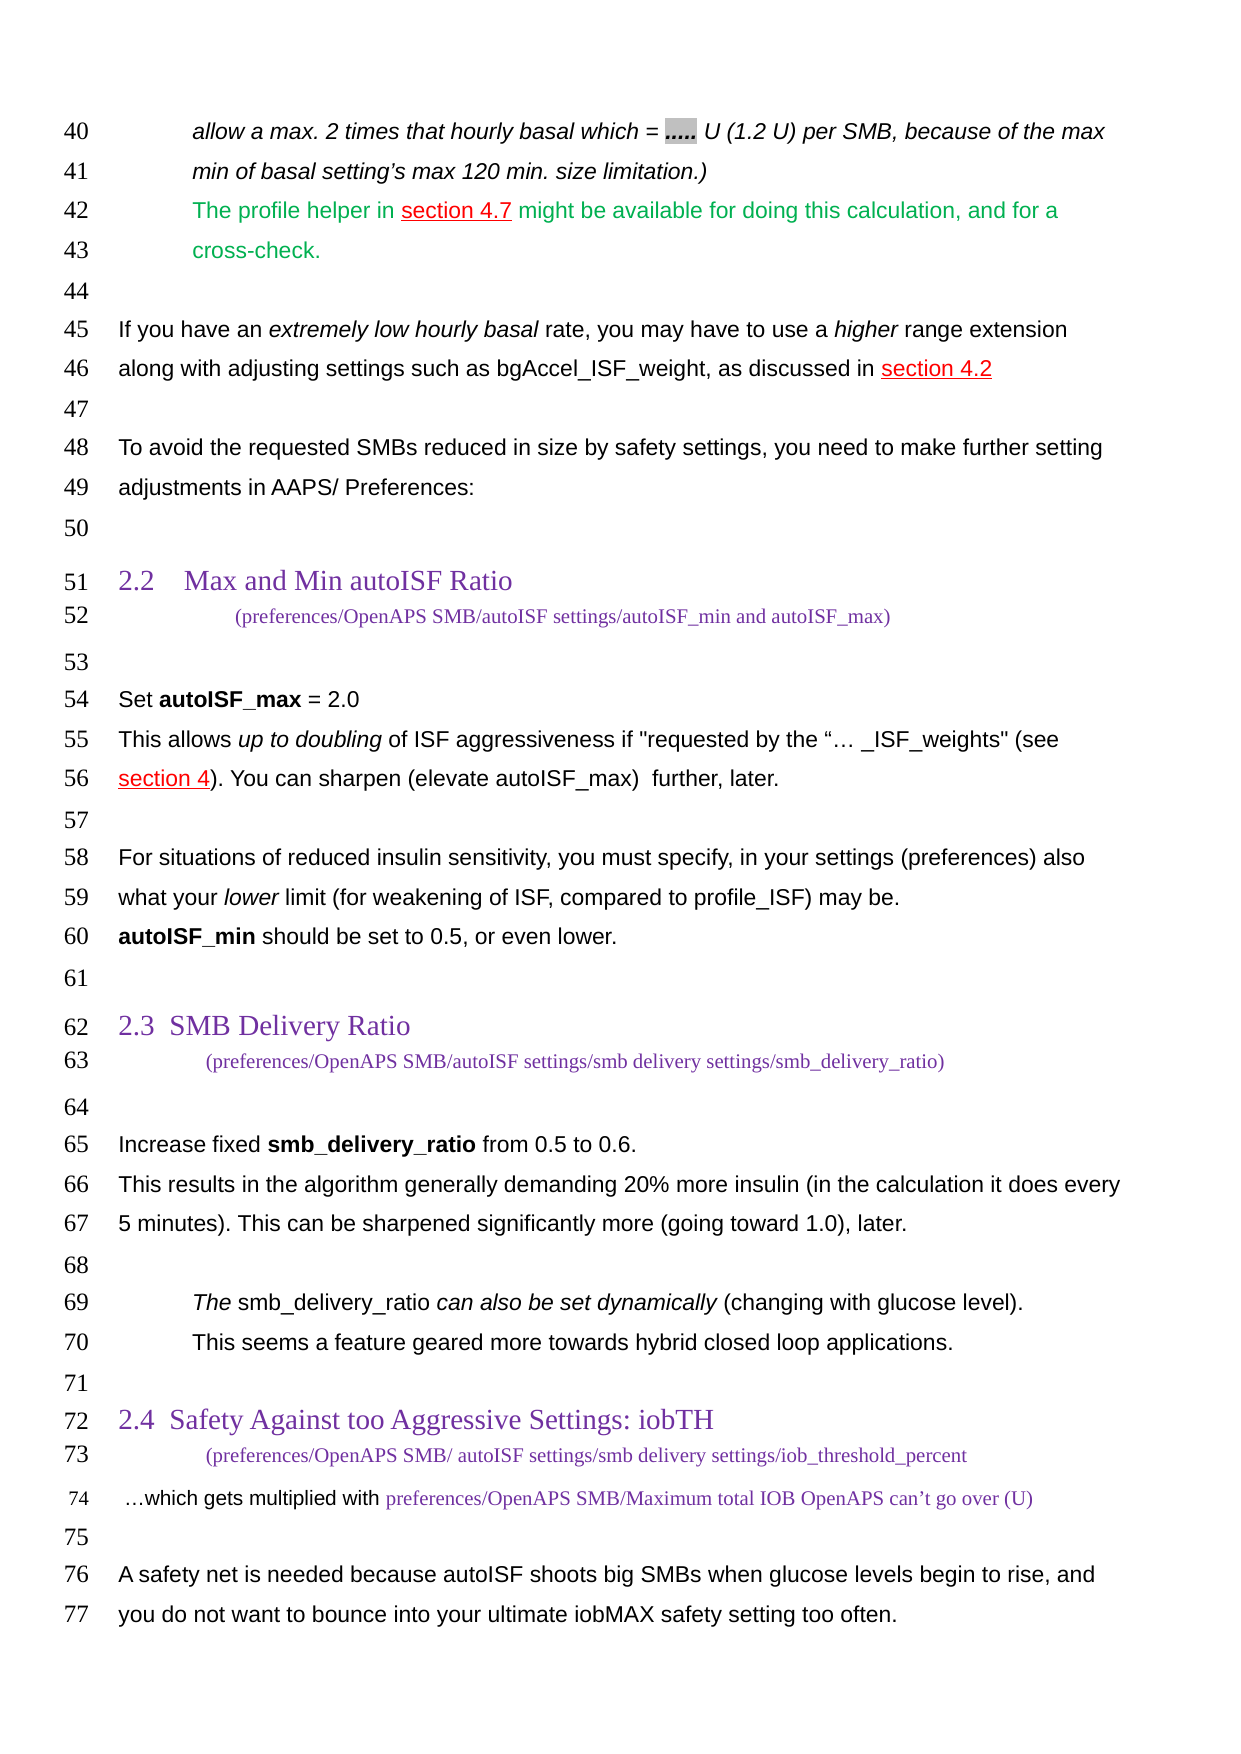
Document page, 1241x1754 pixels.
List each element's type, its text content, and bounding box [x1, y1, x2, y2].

text Increase fixed smb_delivery_ratio from 0.5 to 0.6. [118, 1131, 1122, 1158]
text The smb_delivery_ratio can also be set dynamically (changing with glucose level). This seems a feature geared more towards hybrid closed loop applications. [192, 1289, 1122, 1355]
text A safety net is needed because autoISF shoots big SMBs when glucose levels begin to rise, and you do not want to bounce into your ultimate iobMAX safety setting too often. [118, 1561, 1122, 1627]
text This allows up to doubling of ISF aggressiveness if "requested by the “… _ISF_weights" (see section 4). You can sharpen (elevate autoISF_max) further, later. [118, 726, 1122, 792]
text This results in the algorithm generally demanding 20% more insulin (in the calculation it does every 5 minutes). This can be sharpened significantly more (going toward 1.0), later. [118, 1171, 1122, 1237]
text 2.4 Safety Against too Aggressive Settings: iobTH [118, 1402, 1122, 1435]
text Set autoISF_max = 2.0 [118, 686, 1122, 713]
text To avoid the requested SMBs reduced in size by safety settings, you need to make further setting adjustments in AAPS/ Preferences: [118, 434, 1122, 500]
text …which gets multiplied with preferences/OpenAPS SMB/Maximum total IOB OpenAPS can’t go over (U) [118, 1486, 1122, 1510]
text (preferences/OpenAPS SMB/ autoISF settings/smb delivery settings/iob_threshold_percent [118, 1435, 1122, 1469]
text If you have an extremely low hourly basal rate, you may have to use a higher range extension along with adjusting settings such as bgAccel_ISF_weight, as discussed in section 4.2 [118, 316, 1122, 381]
text allow a max. 2 times that hourly basal which = ..... U (1.2 U) per SMB, because of the max min of basal setting’s max 120 min. size limitation.) [192, 118, 1122, 184]
list 2.2 Max and Min autoISF Ratio (preferences/OpenAPS SMB/autoISF settings/autoISF_min and autoISF_max) [118, 563, 1122, 630]
text For situations of reduced insulin sensitivity, you must specify, in your settings (preferences) also what your lower limit (for weakening of ISF, compared to profile_ISF) may be. autoISF_min should be set to 0.5, or even lower. [118, 844, 1122, 949]
text The profile helper in section 4.7 might be available for doing this calculation, and for a cross-check. [192, 197, 1122, 263]
list 2.3 SMB Delivery Ratio (preferences/OpenAPS SMB/autoISF settings/smb delivery settings/smb_delivery_ratio) [118, 1008, 1122, 1075]
